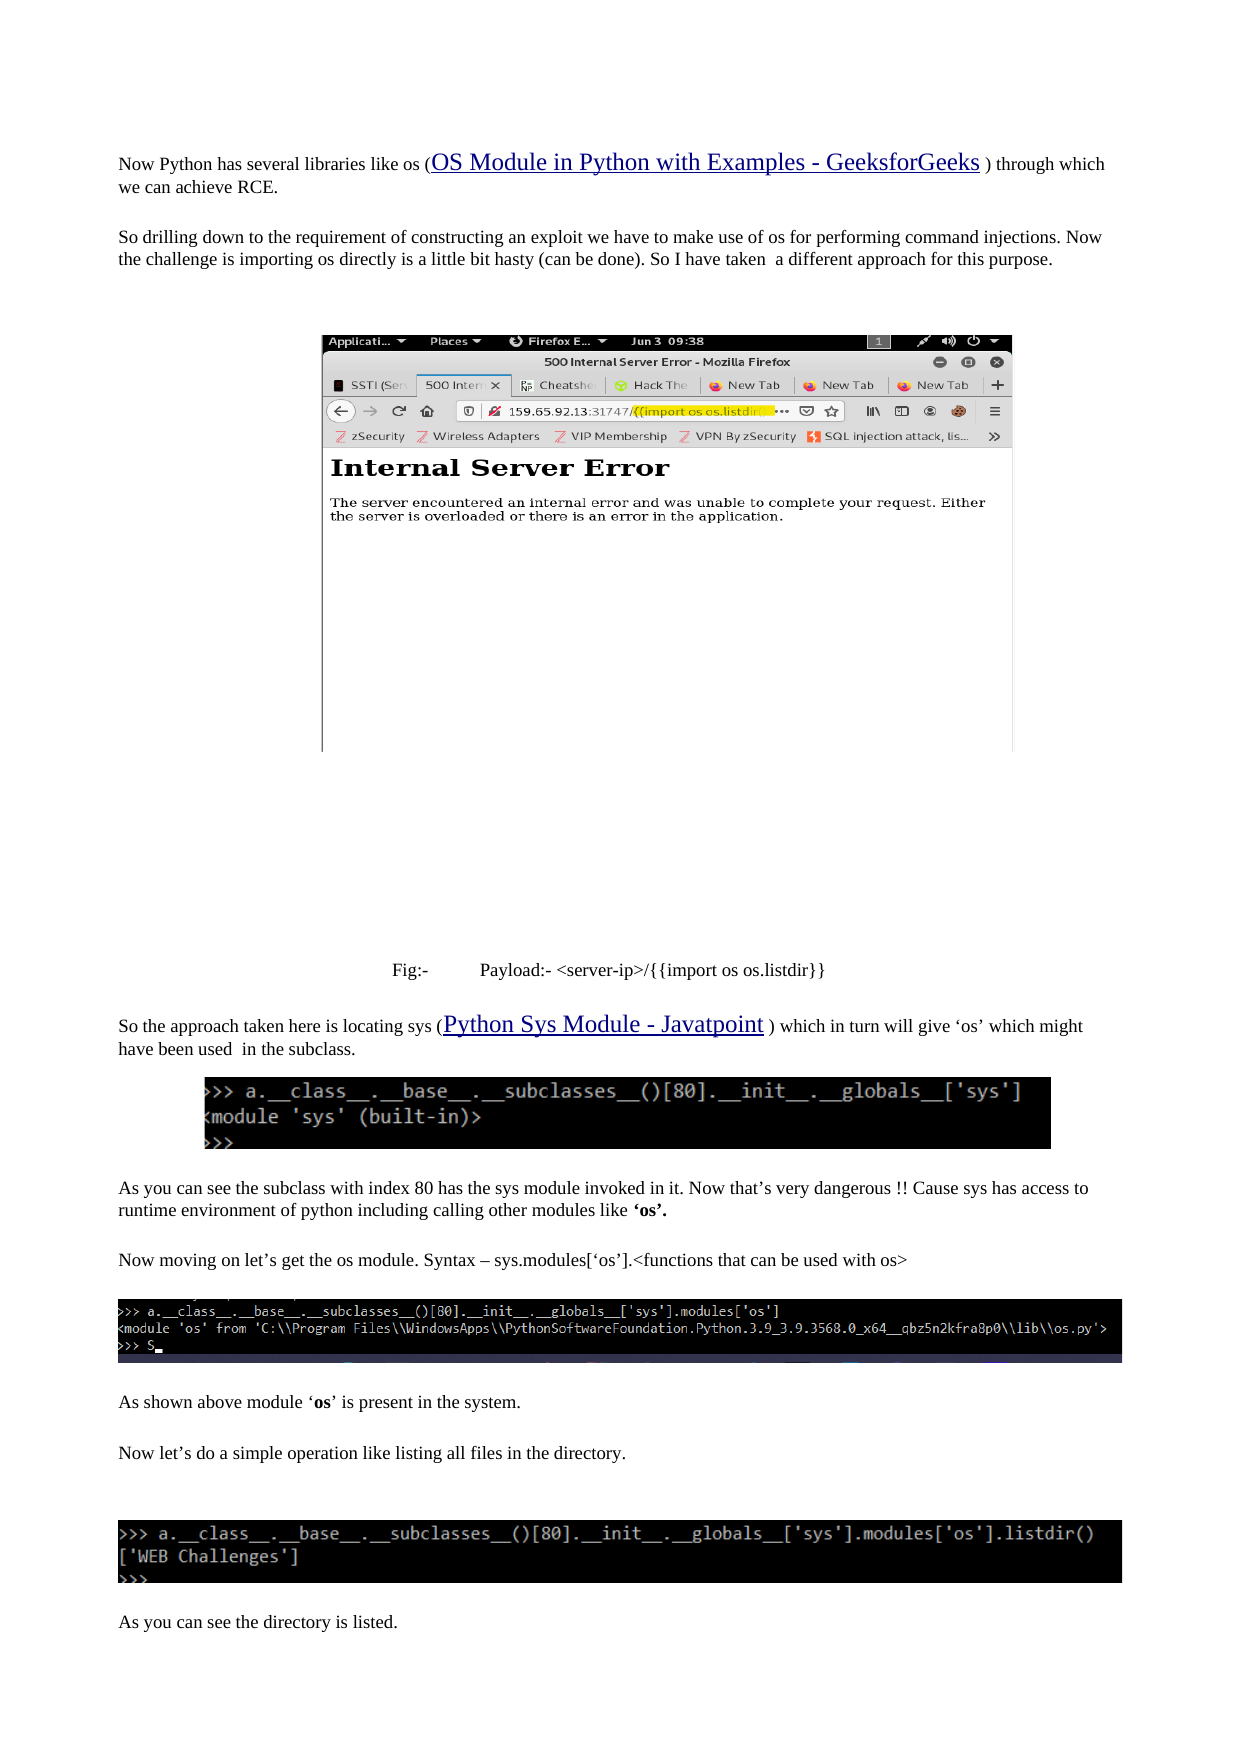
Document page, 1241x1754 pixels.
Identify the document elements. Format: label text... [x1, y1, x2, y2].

text Now Python has several libraries like os (OS Module in Python with Examples - GeeksforGeeks ) through which we can achieve RCE. [118, 147, 1122, 197]
text As you can see the directory is listed. [118, 1611, 1122, 1632]
text As you can see the subclass with index 80 has the sys module invoked in it. Now that’s very dangerous !! Cause sys has access to runtime environment of python including calling other modules like ‘os’. [118, 1177, 1122, 1220]
text Fig:- Payload:- <server-ip>/{{import os os.listdir}} [118, 959, 1122, 981]
text Now moving on let’s get the os module. Syntax – sys.modules[‘os’].<functions that can be used with os> [118, 1249, 1122, 1271]
text So the approach taken here is locating sys (Python Sys Module - Javatpoint ) which in turn will give ‘os’ which might have been used in the subclass. [118, 1009, 1122, 1060]
picture [118, 1299, 1123, 1363]
text Now let’s do a simple operation like listing all files in the directory. [118, 1442, 1122, 1463]
picture [321, 335, 1015, 752]
picture [118, 1520, 1123, 1583]
text As shown above module ‘os’ is present in the system. [118, 1391, 1122, 1413]
text So drilling down to the requirement of constructing an exploit we have to make use of os for performing command injections. Now the challenge is importing os directly is a little bit hasty (can be done). So I have taken a different approach for this purpose. [118, 226, 1122, 269]
picture [204, 1077, 1051, 1149]
